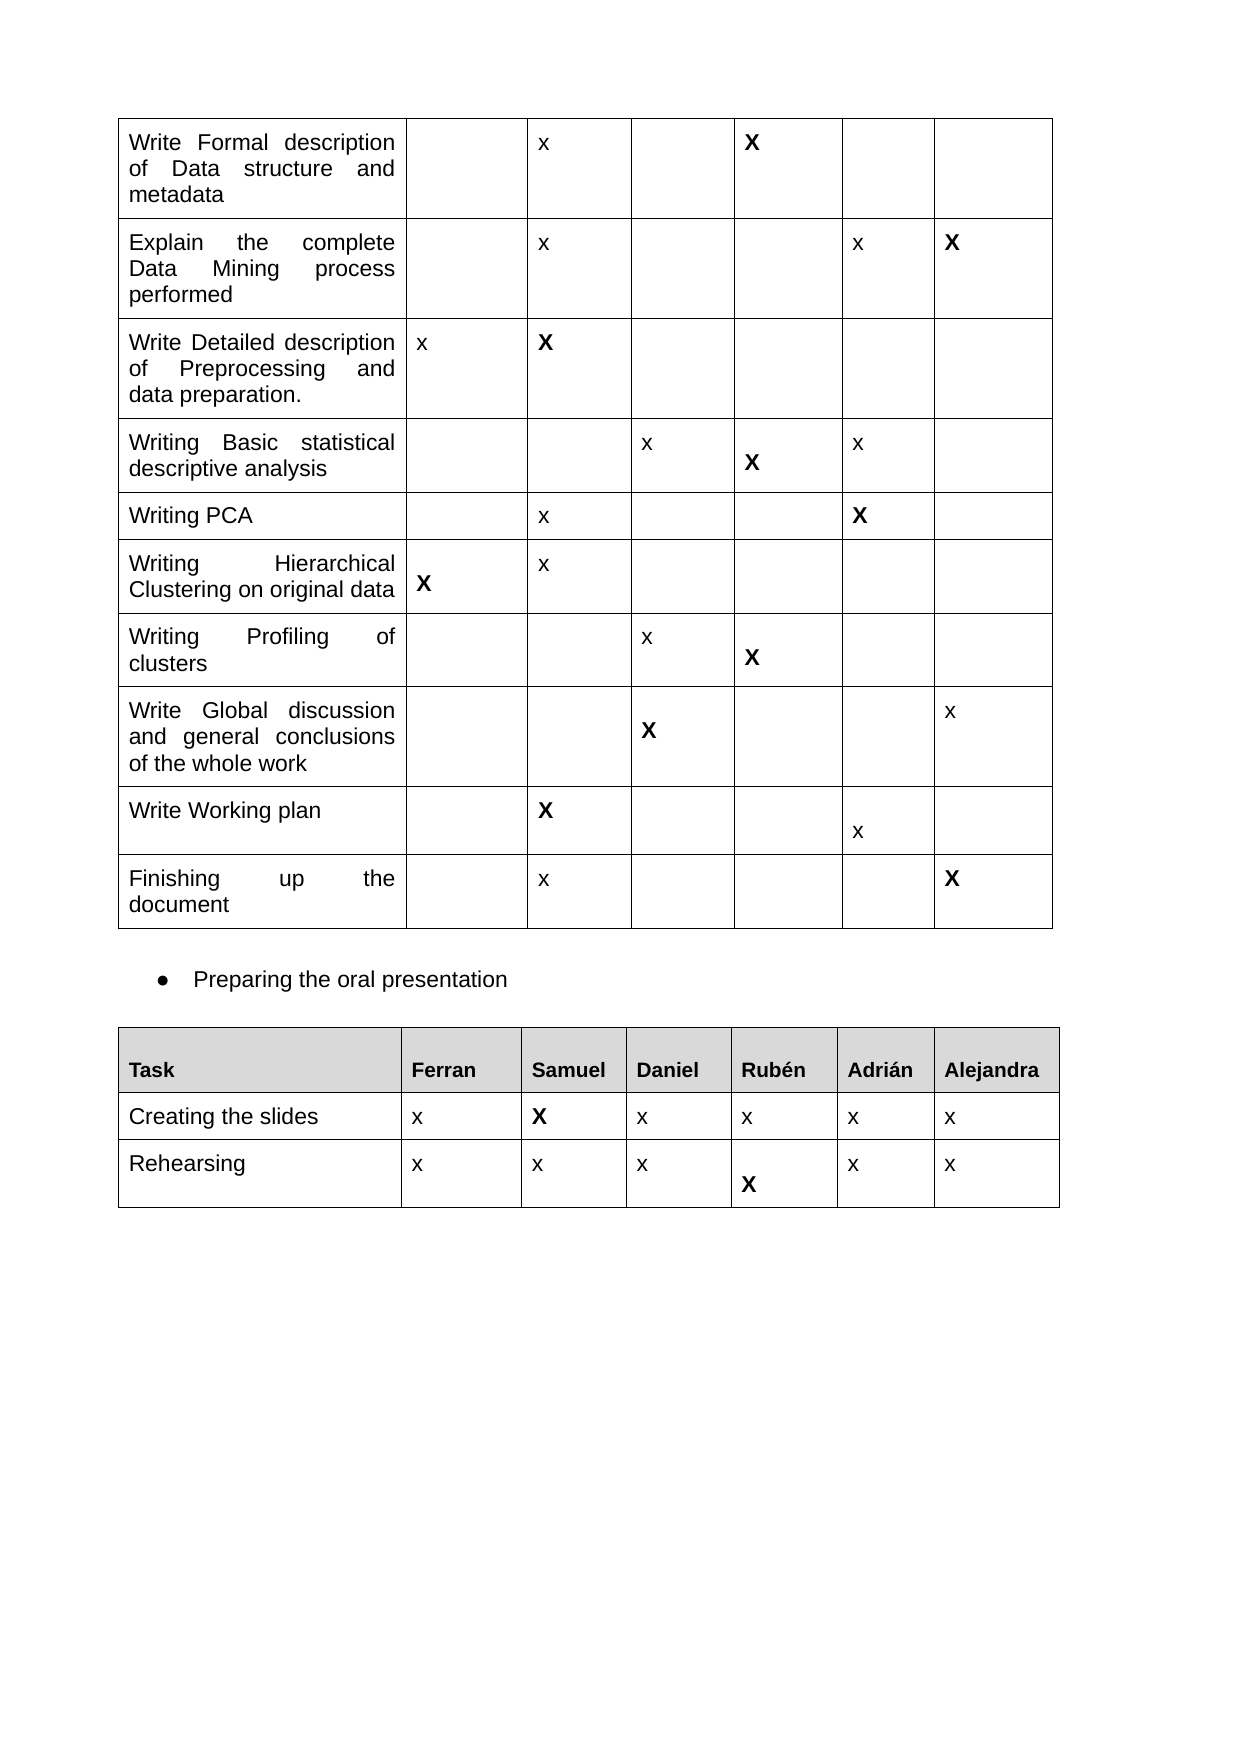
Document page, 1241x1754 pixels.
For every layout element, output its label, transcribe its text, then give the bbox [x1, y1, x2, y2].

table_cell [632, 787, 734, 854]
table_cell [735, 319, 842, 418]
table_cell x [935, 687, 1052, 786]
table_cell [735, 540, 842, 613]
table_cell [735, 787, 842, 854]
table_header Task [119, 1028, 401, 1092]
table_cell Writing Basic statistical descriptive analysis [119, 419, 406, 492]
table_cell [407, 614, 527, 686]
table_cell x [528, 540, 631, 613]
table_cell [632, 855, 734, 928]
table_cell [407, 787, 527, 854]
table_cell x [528, 855, 631, 928]
table_cell [935, 787, 1052, 854]
table_header Rubén [732, 1028, 837, 1092]
table_cell [843, 319, 934, 418]
table_cell Write Formal description of Data structure and metadata [119, 119, 406, 218]
table_cell x [528, 493, 631, 539]
table_cell X [407, 540, 527, 613]
table_cell Creating the slides [119, 1093, 401, 1139]
table_cell [632, 493, 734, 539]
table_cell [632, 219, 734, 318]
table_header Ferran [402, 1028, 521, 1092]
table_cell Write Working plan [119, 787, 406, 854]
table_cell [632, 540, 734, 613]
table_cell X [632, 687, 734, 786]
list Preparing the oral presentation [156, 966, 1122, 993]
table_cell [843, 119, 934, 218]
table_cell [407, 119, 527, 218]
table_cell Writing Profiling of clusters [119, 614, 406, 686]
table_cell [935, 493, 1052, 539]
table_cell Write Global discussion and general conclusions of the whole work [119, 687, 406, 786]
table_cell Writing PCA [119, 493, 406, 539]
table_cell x [528, 119, 631, 218]
table_cell x [402, 1093, 521, 1139]
table_header Daniel [627, 1028, 731, 1092]
table_cell x [838, 1140, 934, 1207]
table_cell x [843, 787, 934, 854]
table_cell Rehearsing [119, 1140, 401, 1207]
table_cell X [843, 493, 934, 539]
table_cell x [843, 419, 934, 492]
table_cell X [935, 855, 1052, 928]
table_cell [935, 540, 1052, 613]
table_cell [735, 493, 842, 539]
table_cell [407, 687, 527, 786]
table_header Alejandra [935, 1028, 1059, 1092]
table_cell X [732, 1140, 837, 1207]
table_cell x [935, 1140, 1059, 1207]
table_cell [528, 419, 631, 492]
table_cell x [935, 1093, 1059, 1139]
table_cell [407, 855, 527, 928]
table_cell Explain the complete Data Mining process performed [119, 219, 406, 318]
table_cell x [838, 1093, 934, 1139]
table_cell [528, 687, 631, 786]
table_cell x [402, 1140, 521, 1207]
table_cell X [528, 787, 631, 854]
table_cell [935, 419, 1052, 492]
table_cell x [522, 1140, 626, 1207]
table_cell [632, 319, 734, 418]
table_cell x [632, 419, 734, 492]
table_cell [407, 419, 527, 492]
table_cell X [735, 419, 842, 492]
table_cell Finishing up the document [119, 855, 406, 928]
table_cell [735, 219, 842, 318]
table_cell [843, 540, 934, 613]
table_cell [935, 119, 1052, 218]
table_cell Writing Hierarchical Clustering on original data [119, 540, 406, 613]
table_header Samuel [522, 1028, 626, 1092]
table_cell [407, 493, 527, 539]
table_cell [935, 614, 1052, 686]
table_cell x [732, 1093, 837, 1139]
table_cell X [522, 1093, 626, 1139]
table_cell [843, 687, 934, 786]
table_cell x [528, 219, 631, 318]
table_cell x [627, 1140, 731, 1207]
table_cell x [407, 319, 527, 418]
table_cell [843, 855, 934, 928]
table_cell X [528, 319, 631, 418]
table_cell X [735, 119, 842, 218]
table_cell [632, 119, 734, 218]
table_cell X [735, 614, 842, 686]
table_cell x [632, 614, 734, 686]
table_cell [407, 219, 527, 318]
table_cell x [843, 219, 934, 318]
table_cell [843, 614, 934, 686]
table_header Adrián [838, 1028, 934, 1092]
table_cell x [627, 1093, 731, 1139]
table_cell [735, 687, 842, 786]
table_cell [935, 319, 1052, 418]
table_cell Write Detailed description of Preprocessing and data preparation. [119, 319, 406, 418]
table_cell [735, 855, 842, 928]
table_cell [528, 614, 631, 686]
table_cell X [935, 219, 1052, 318]
